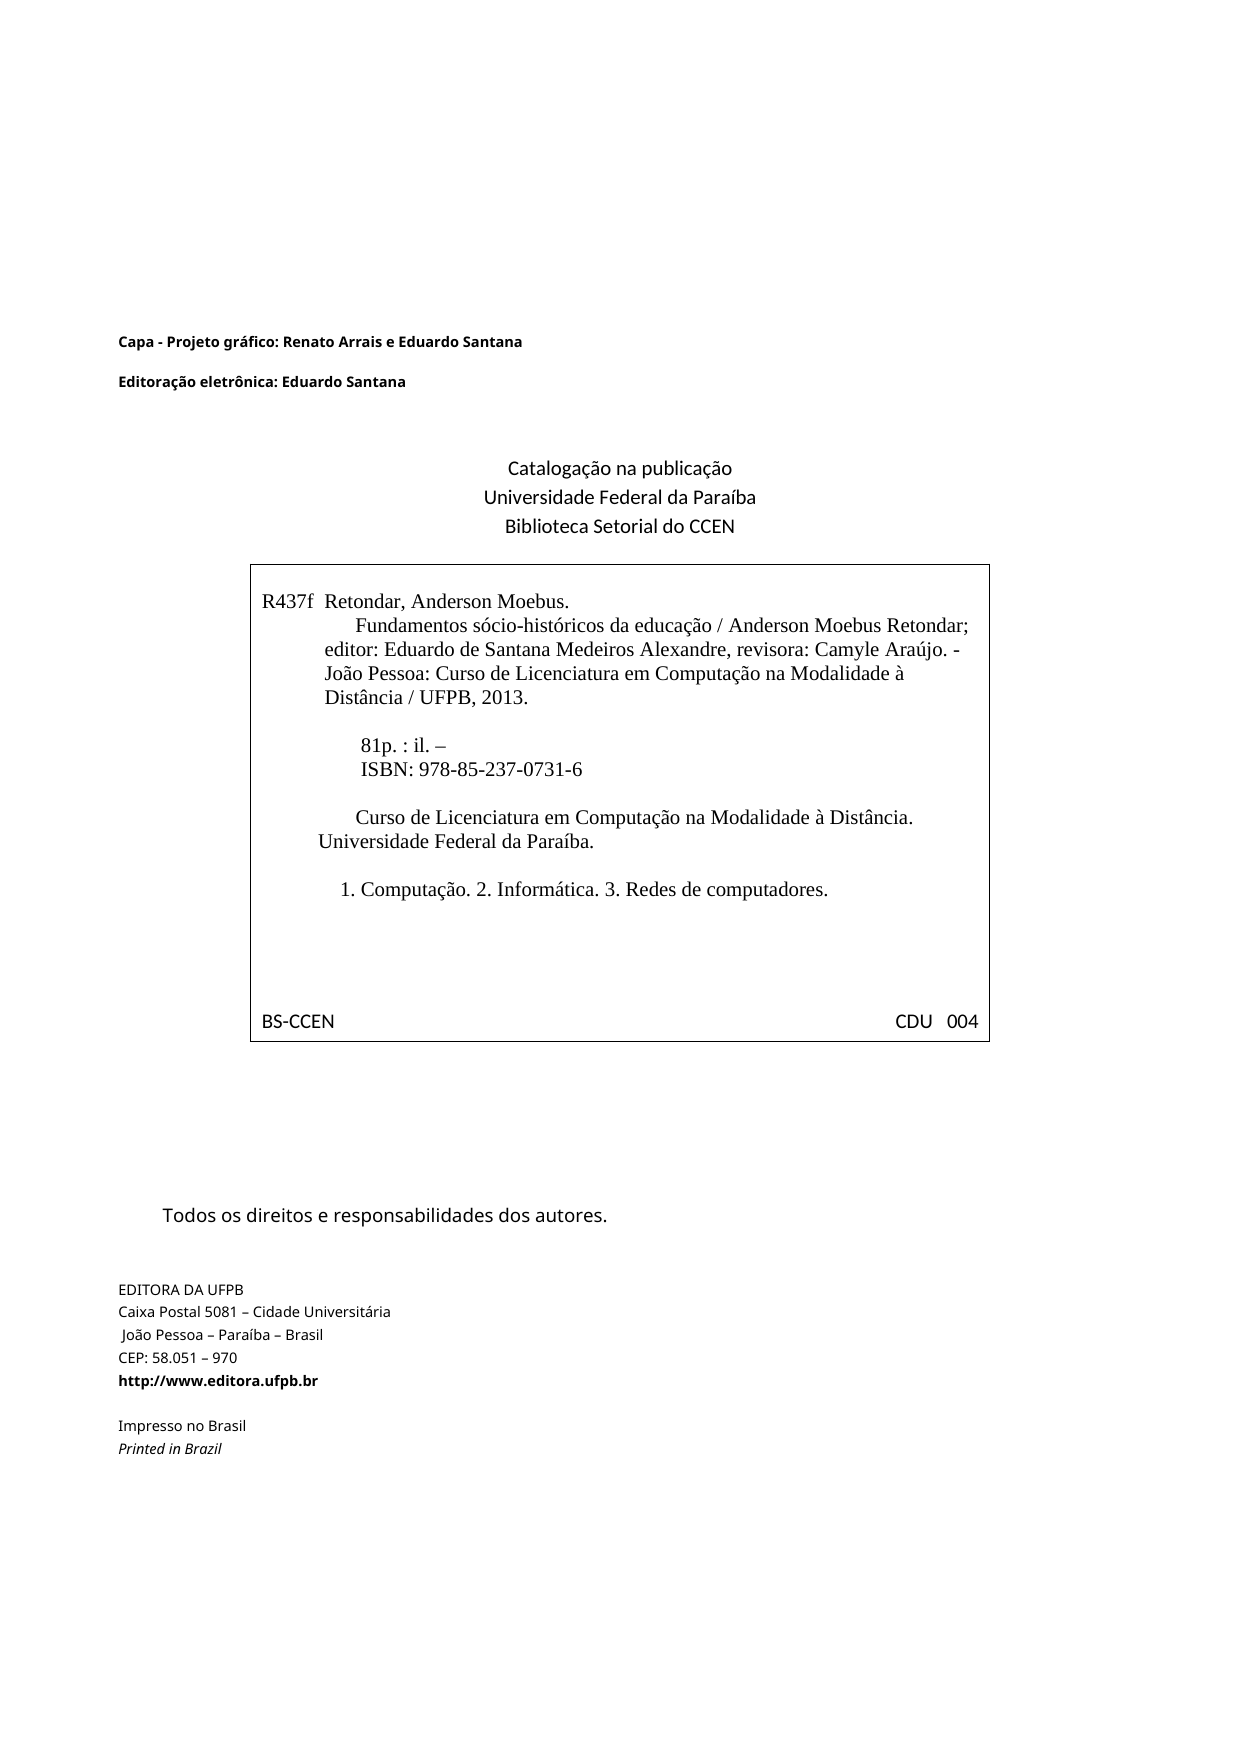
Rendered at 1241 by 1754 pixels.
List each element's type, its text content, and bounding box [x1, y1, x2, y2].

text Todos os direitos e responsabilidades dos autores. [162, 1203, 1122, 1228]
text Catalogação na publicação Universidade Federal da Paraíba Biblioteca Setorial do CCEN [118, 455, 1122, 539]
text CEP: 58.051 – 970 [118, 1348, 1122, 1368]
text Printed in Brazil [118, 1439, 1122, 1459]
text EDITORA DA UFPB [118, 1279, 1122, 1299]
text Capa - Projeto gráfico: Renato Arrais e Eduardo Santana [118, 332, 1122, 352]
text http://www.editora.ufpb.br [118, 1371, 1122, 1390]
text João Pessoa – Paraíba – Brasil [118, 1325, 1122, 1345]
text Impresso no Brasil [118, 1416, 1122, 1436]
table_header R437f Retondar, Anderson Moebus. Fundamentos sócio-históricos da educação / Anderson Moebus Retondar; editor: Eduardo de Santana Medeiros Alexandre, revisora: Camyle Araújo. - João Pessoa: Curso de Licenciatura em Computação na Modalidade à Distância / UFPB, 2013. 81p. : il. – ISBN: 978-85-237-0731-6 Curso de Licenciatura em Computação na Modalidade à Distância. Universidade Federal da Paraíba. 1. Computação. 2. Informática. 3. Redes de computadores. BS-CCEN CDU 004 [251, 565, 989, 1041]
text Caixa Postal 5081 – Cidade Universitária [118, 1302, 1122, 1322]
text Editoração eletrônica: Eduardo Santana [118, 372, 1122, 391]
